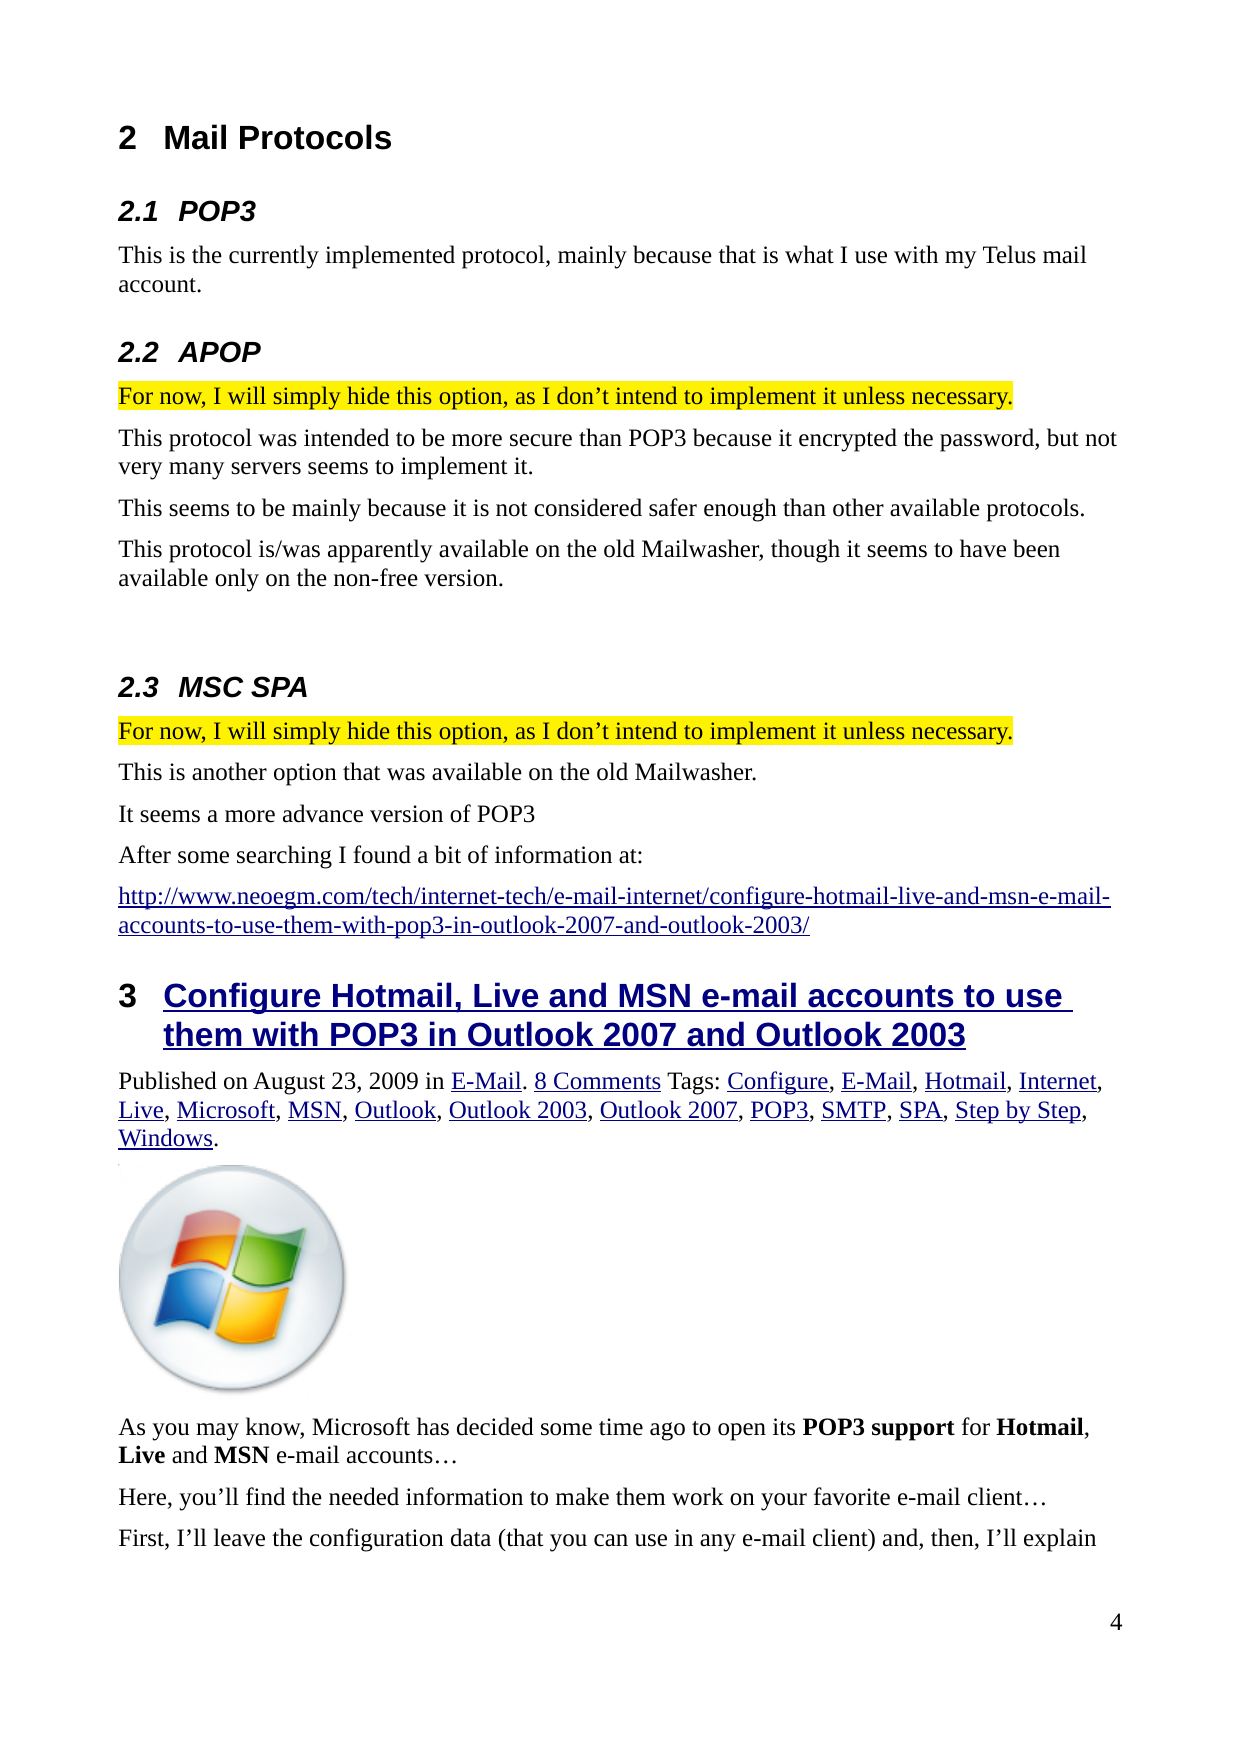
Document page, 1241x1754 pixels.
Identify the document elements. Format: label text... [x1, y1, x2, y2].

text Published on August 23, 2009 in E-Mail. 8 Comments Tags: Configure, E-Mail, Hotmail, Internet, Live, Microsoft, MSN, Outlook, Outlook 2003, Outlook 2007, POP3, SMTP, SPA, Step by Step, Windows. [118, 1066, 1122, 1152]
text Here, you’ll find the needed information to make them work on your favorite e-mail client… [118, 1482, 1122, 1510]
text This is another option that was available on the old Mailwasher. [118, 757, 1122, 786]
text This protocol was intended to be more secure than POP3 because it encrypted the password, but not very many servers seems to implement it. [118, 423, 1122, 480]
text First, I’ll leave the configuration data (that you can use in any e-mail client) and, then, I’ll explain [118, 1523, 1122, 1552]
subtitle POP3 [118, 194, 1122, 228]
text After some searching I found a bit of information at: [118, 840, 1122, 869]
subtitle MSC SPA [118, 670, 1122, 704]
subtitle APOP [118, 335, 1122, 369]
text It seems a more advance version of POP3 [118, 799, 1122, 827]
text For now, I will simply hide this option, as I don’t intend to implement it unless necessary. [118, 716, 1122, 745]
subtitle Mail Protocols [118, 118, 1122, 157]
picture [118, 1164, 353, 1399]
text This protocol is/was apparently available on the old Mailwasher, though it seems to have been available only on the non-free version. [118, 534, 1122, 591]
text http://www.neoegm.com/tech/internet-tech/e-mail-internet/configure-hotmail-live-and-msn-e-mail-accounts-to-use-them-with-pop3-in-outlook-2007-and-outlook-2003/ [118, 881, 1122, 939]
text This is the currently implemented protocol, mainly because that is what I use with my Telus mail account. [118, 240, 1122, 298]
text As you may know, Microsoft has decided some time ago to open its POP3 support for Hotmail, Live and MSN e-mail accounts… [118, 1412, 1122, 1469]
subtitle Configure Hotmail, Live and MSN e-mail accounts to use them with POP3 in Outlook 2007 and Outlook 2003 [118, 976, 1122, 1053]
text This seems to be mainly because it is not considered safer enough than other available protocols. [118, 493, 1122, 521]
text For now, I will simply hide this option, as I don’t intend to implement it unless necessary. [118, 381, 1122, 410]
